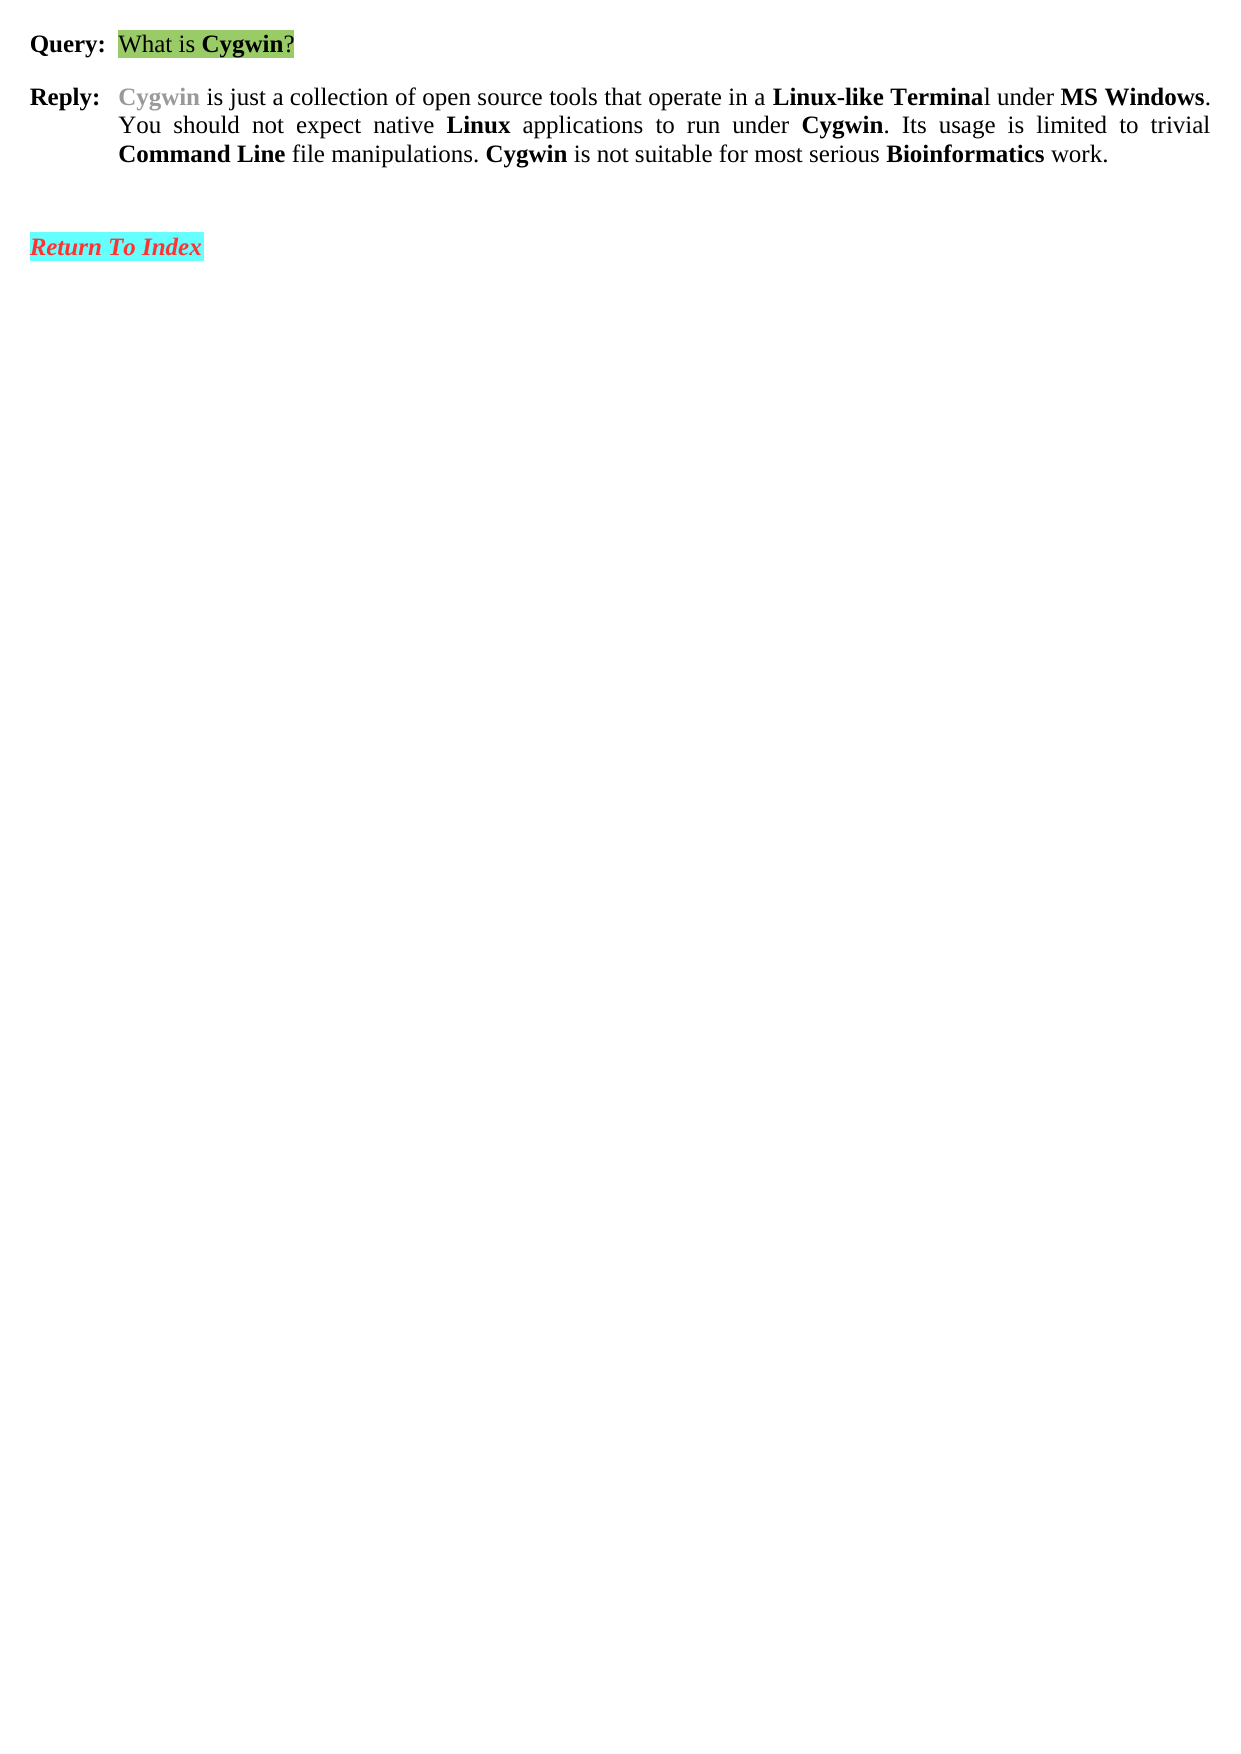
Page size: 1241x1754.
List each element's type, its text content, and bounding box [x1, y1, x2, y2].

text Reply: Cygwin is just a collection of open source tools that operate in a Linux-like Terminal under MS Windows. You should not expect native Linux applications to run under Cygwin. Its usage is limited to trivial Command Line file manipulations. Cygwin is not suitable for most serious Bioinformatics work. [29, 82, 1211, 168]
text Query: What is Cygwin? [29, 29, 1211, 58]
text Return To Index [29, 232, 1211, 261]
